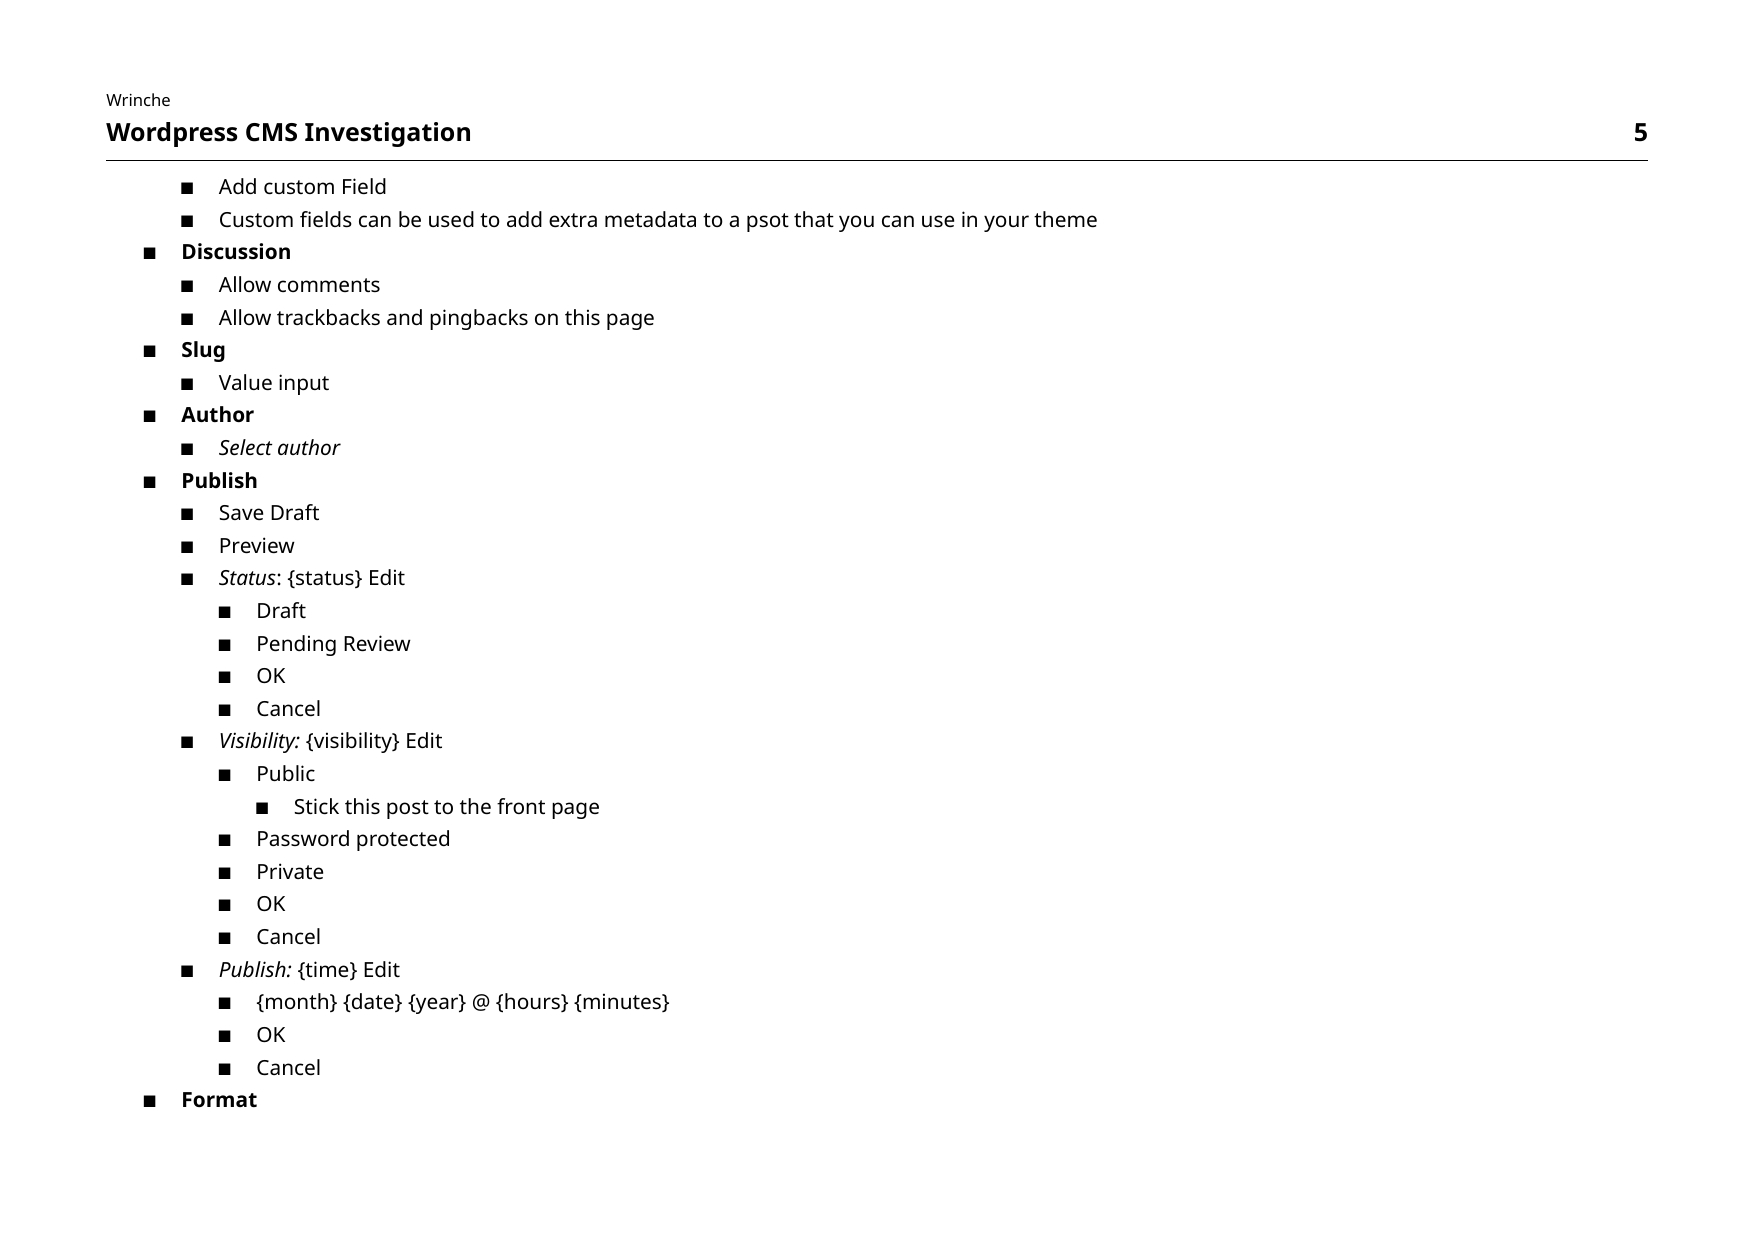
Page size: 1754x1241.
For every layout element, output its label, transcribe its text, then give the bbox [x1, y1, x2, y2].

list Format [144, 1085, 1648, 1114]
list Status: {status} Edit [181, 563, 1648, 592]
list Cancel [219, 1053, 1648, 1081]
list Private [219, 857, 1648, 885]
list Select author [181, 433, 1648, 462]
list Cancel [219, 922, 1648, 951]
list Password protected [219, 824, 1648, 853]
list Publish: {time} Edit [181, 955, 1648, 983]
list Discussion [144, 237, 1648, 266]
list Slug [144, 335, 1648, 364]
list Author [144, 401, 1648, 429]
list Add custom Field [181, 172, 1648, 201]
list Preview [181, 531, 1648, 559]
list OK [219, 889, 1648, 918]
list Allow comments [181, 270, 1648, 298]
list Visibility: {visibility} Edit [181, 727, 1648, 755]
list Stick this post to the front page [256, 792, 1648, 820]
list Public [219, 759, 1648, 788]
list Publish [144, 466, 1648, 494]
list {month} {date} {year} @ {hours} {minutes} [219, 987, 1648, 1016]
list Value input [181, 368, 1648, 396]
list Custom fields can be used to add extra metadata to a psot that you can use in your theme [181, 205, 1648, 233]
list OK [219, 661, 1648, 690]
list OK [219, 1020, 1648, 1048]
list Cancel [219, 694, 1648, 722]
list Allow trackbacks and pingbacks on this page [181, 303, 1648, 331]
list Draft [219, 596, 1648, 624]
list Save Draft [181, 498, 1648, 527]
list Pending Review [219, 629, 1648, 657]
